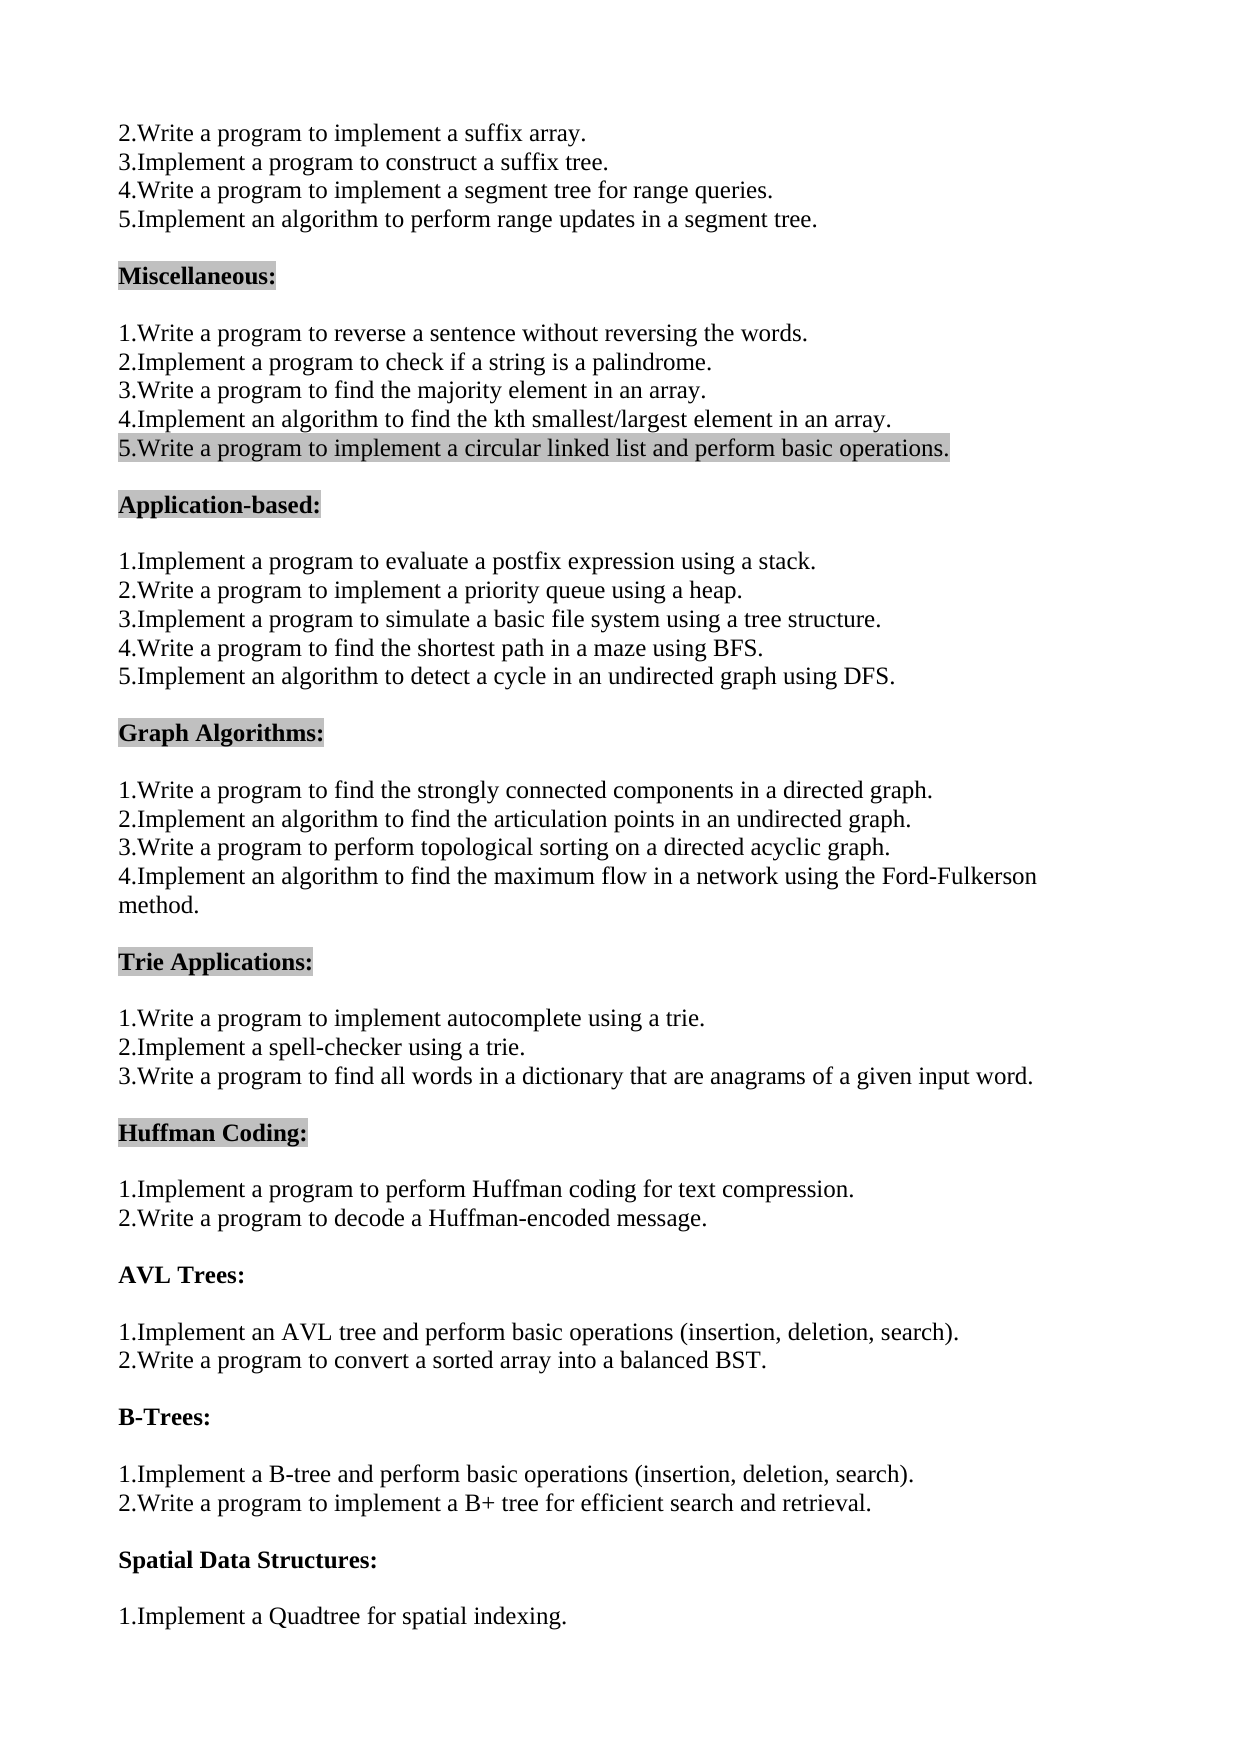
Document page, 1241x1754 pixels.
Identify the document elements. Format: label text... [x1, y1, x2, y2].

text 2.Implement a spell-checker using a trie. [118, 1032, 1122, 1061]
text Graph Algorithms: [118, 718, 1122, 747]
text 5.Implement an algorithm to detect a cycle in an undirected graph using DFS. [118, 661, 1122, 690]
text AVL Trees: [118, 1260, 1122, 1289]
text 1.Implement a program to evaluate a postfix expression using a stack. [118, 546, 1122, 575]
text 4.Write a program to find the shortest path in a maze using BFS. [118, 633, 1122, 661]
text B-Trees: [118, 1402, 1122, 1431]
text 1.Write a program to implement autocomplete using a trie. [118, 1003, 1122, 1032]
text 2.Write a program to implement a B+ tree for efficient search and retrieval. [118, 1488, 1122, 1517]
text Trie Applications: [118, 947, 1122, 976]
text 4.Implement an algorithm to find the maximum flow in a network using the Ford-Fulkerson method. [118, 861, 1122, 919]
text 3.Implement a program to simulate a basic file system using a tree structure. [118, 604, 1122, 633]
text 2.Write a program to convert a sorted array into a balanced BST. [118, 1346, 1122, 1374]
text 2.Implement an algorithm to find the articulation points in an undirected graph. [118, 804, 1122, 832]
text Huffman Coding: [118, 1118, 1122, 1147]
text 2.Write a program to implement a suffix array. [118, 118, 1122, 147]
text 2.Implement a program to check if a string is a palindrome. [118, 347, 1122, 375]
text 1.Implement a program to perform Huffman coding for text compression. [118, 1174, 1122, 1203]
text 2.Write a program to decode a Huffman-encoded message. [118, 1203, 1122, 1232]
text 1.Implement an AVL tree and perform basic operations (insertion, deletion, search). [118, 1317, 1122, 1346]
text Application-based: [118, 490, 1122, 518]
text 3.Write a program to perform topological sorting on a directed acyclic graph. [118, 832, 1122, 861]
text 1.Implement a B-tree and perform basic operations (insertion, deletion, search). [118, 1459, 1122, 1488]
text 3.Write a program to find all words in a dictionary that are anagrams of a given input word. [118, 1061, 1122, 1090]
text 3.Implement a program to construct a suffix tree. [118, 147, 1122, 176]
text 4.Write a program to implement a segment tree for range queries. [118, 176, 1122, 204]
text 1.Implement a Quadtree for spatial indexing. [118, 1601, 1122, 1630]
text 3.Write a program to find the majority element in an array. [118, 375, 1122, 404]
text Spatial Data Structures: [118, 1545, 1122, 1573]
text 5.Write a program to implement a circular linked list and perform basic operations. [118, 433, 1122, 462]
text 4.Implement an algorithm to find the kth smallest/largest element in an array. [118, 404, 1122, 433]
text 1.Write a program to find the strongly connected components in a directed graph. [118, 775, 1122, 804]
text 2.Write a program to implement a priority queue using a heap. [118, 575, 1122, 604]
text Miscellaneous: [118, 261, 1122, 290]
text 1.Write a program to reverse a sentence without reversing the words. [118, 318, 1122, 347]
text 5.Implement an algorithm to perform range updates in a segment tree. [118, 204, 1122, 233]
